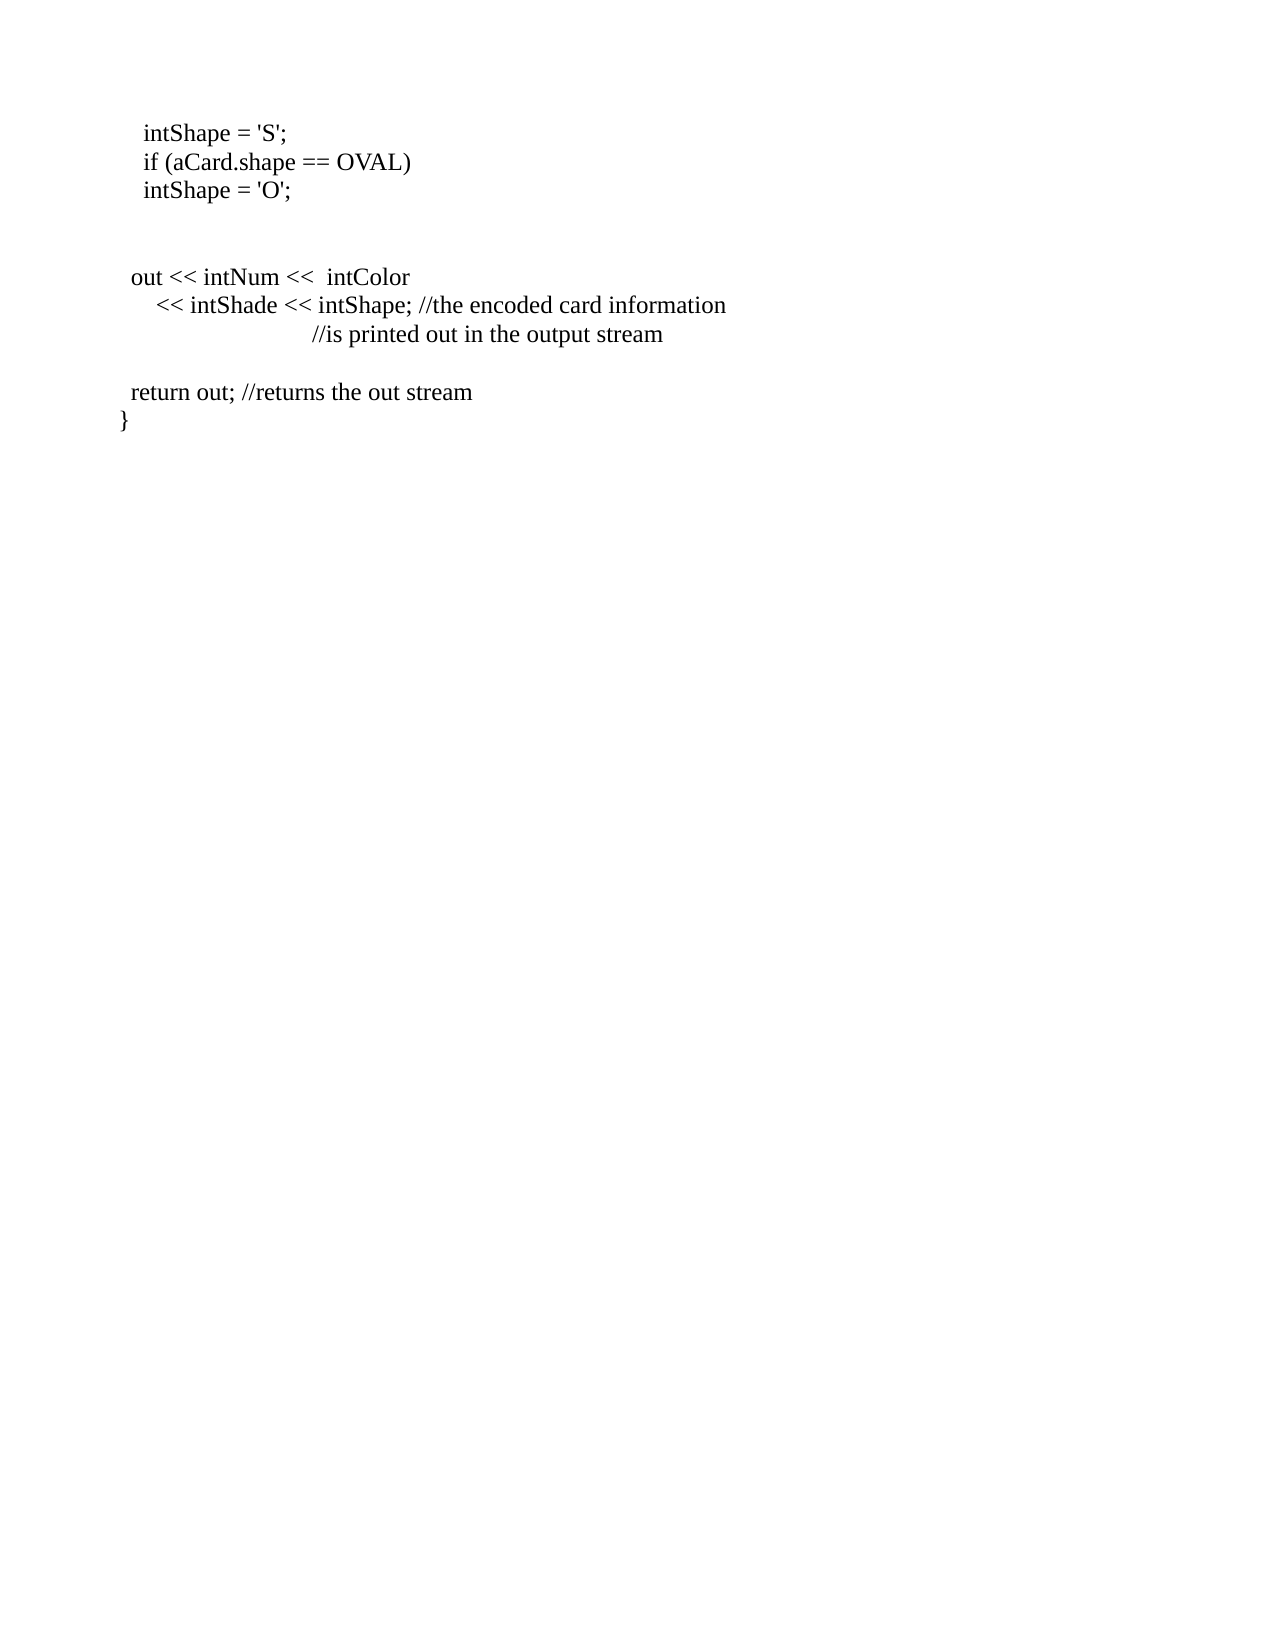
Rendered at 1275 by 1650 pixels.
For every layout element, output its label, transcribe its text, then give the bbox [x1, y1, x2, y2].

text } [118, 406, 1157, 434]
text intShape = 'S'; [118, 118, 1157, 147]
text << intShade << intShape; //the encoded card information [118, 291, 1157, 319]
text if (aCard.shape == OVAL) [118, 147, 1157, 176]
text intShape = 'O'; [118, 176, 1157, 204]
text //is printed out in the output stream [118, 319, 1157, 348]
text return out; //returns the out stream [118, 377, 1157, 406]
text out << intNum << intColor [118, 262, 1157, 291]
